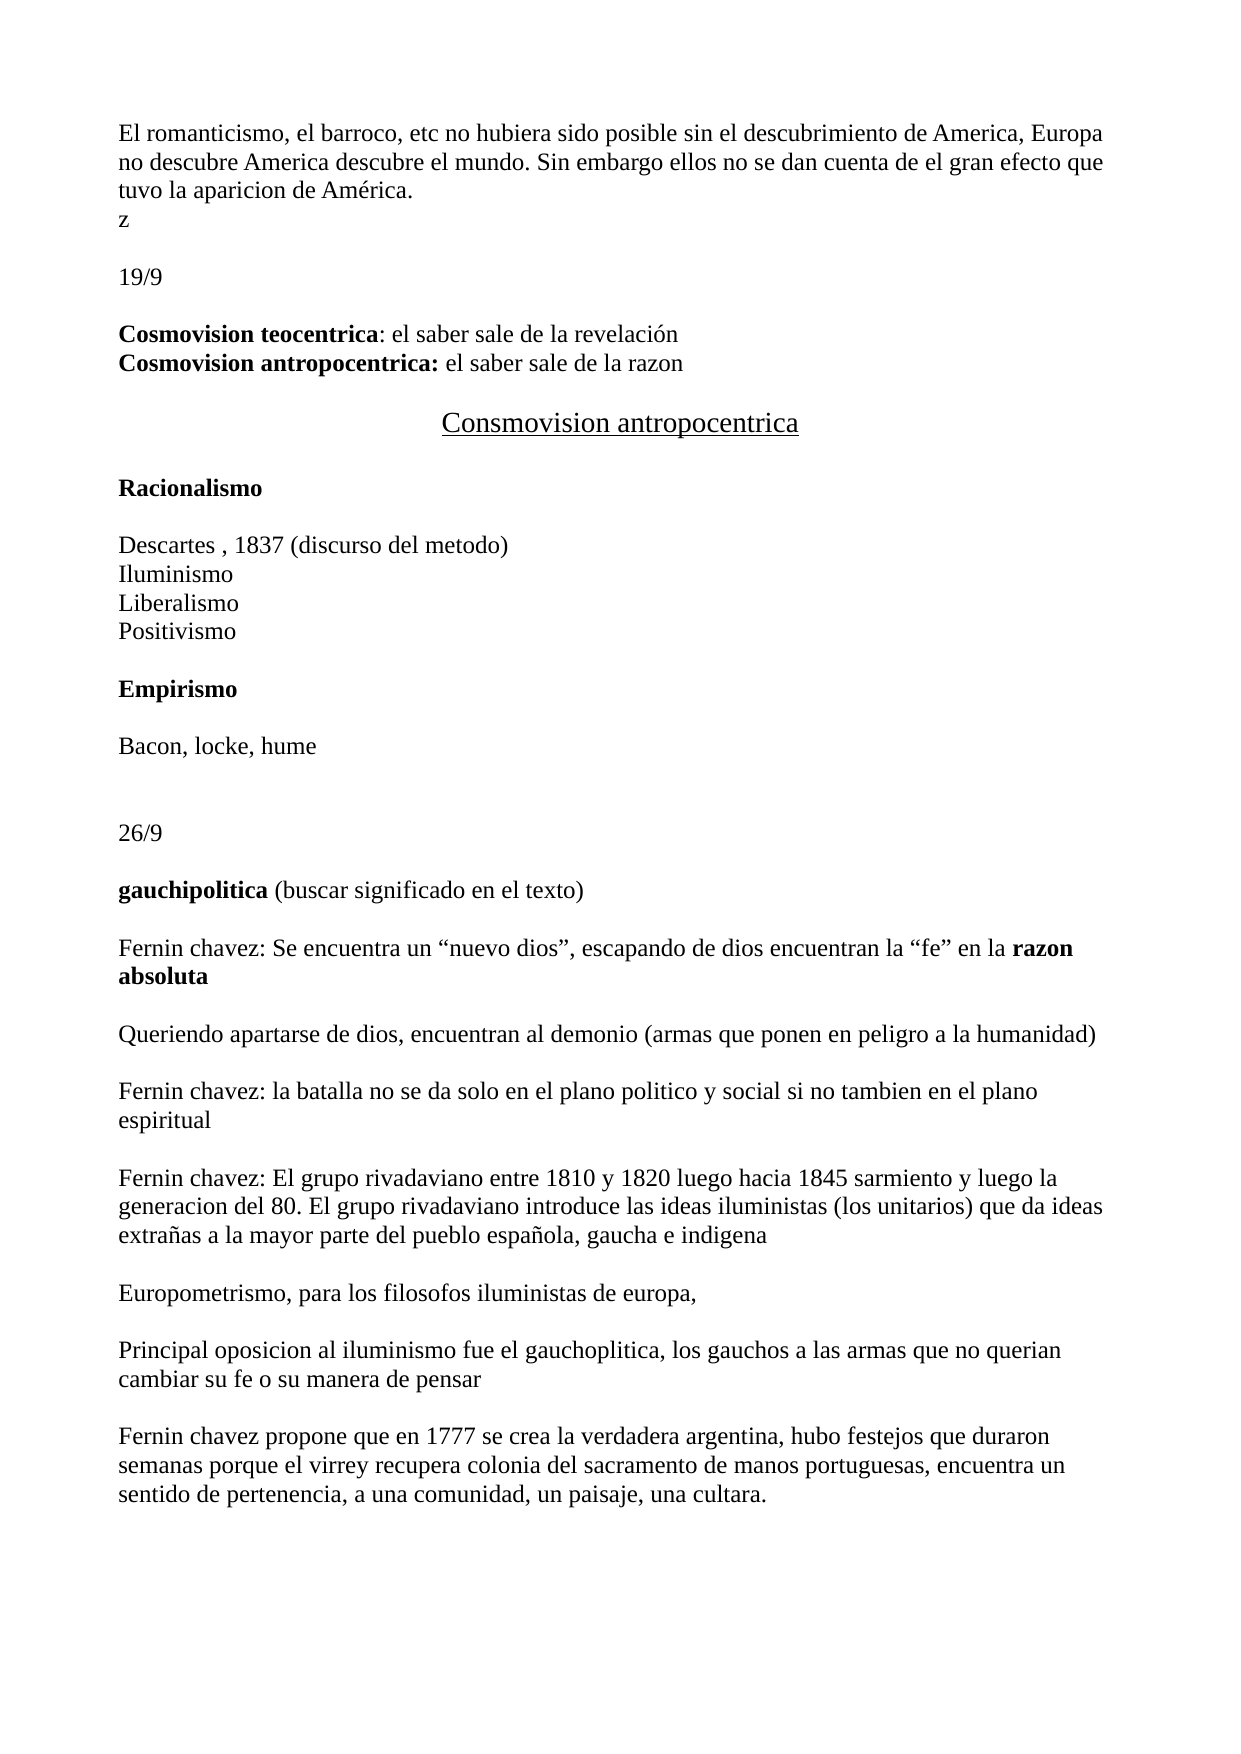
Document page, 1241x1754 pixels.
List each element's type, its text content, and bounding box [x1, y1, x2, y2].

text Fernin chavez: Se encuentra un “nuevo dios”, escapando de dios encuentran la “fe” en la razon absoluta [118, 933, 1122, 990]
text Principal oposicion al iluminismo fue el gauchoplitica, los gauchos a las armas que no querian cambiar su fe o su manera de pensar [118, 1335, 1122, 1393]
text 26/9 [118, 818, 1122, 846]
text gauchipolitica (buscar significado en el texto) [118, 875, 1122, 904]
text Bacon, locke, hume [118, 731, 1122, 760]
text Empirismo [118, 674, 1122, 703]
text z [118, 204, 1122, 233]
text El romanticismo, el barroco, etc no hubiera sido posible sin el descubrimiento de America, Europa no descubre America descubre el mundo. Sin embargo ellos no se dan cuenta de el gran efecto que tuvo la aparicion de América. [118, 118, 1122, 204]
text Iluminismo [118, 559, 1122, 588]
text Liberalismo [118, 588, 1122, 616]
text Descartes , 1837 (discurso del metodo) [118, 530, 1122, 559]
text Cosmovision antropocentrica: el saber sale de la razon [118, 348, 1122, 377]
text Queriendo apartarse de dios, encuentran al demonio (armas que ponen en peligro a la humanidad) [118, 1019, 1122, 1048]
text Fernin chavez propone que en 1777 se crea la verdadera argentina, hubo festejos que duraron semanas porque el virrey recupera colonia del sacramento de manos portuguesas, encuentra un sentido de pertenencia, a una comunidad, un paisaje, una cultara. [118, 1421, 1122, 1508]
text 19/9 [118, 262, 1122, 291]
text Consmovision antropocentrica [118, 406, 1122, 439]
text Positivismo [118, 616, 1122, 645]
text Cosmovision teocentrica: el saber sale de la revelación [118, 319, 1122, 348]
text Europometrismo, para los filosofos iluministas de europa, [118, 1278, 1122, 1306]
text Fernin chavez: la batalla no se da solo en el plano politico y social si no tambien en el plano espiritual [118, 1076, 1122, 1134]
text Fernin chavez: El grupo rivadaviano entre 1810 y 1820 luego hacia 1845 sarmiento y luego la generacion del 80. El grupo rivadaviano introduce las ideas iluministas (los unitarios) que da ideas extrañas a la mayor parte del pueblo española, gaucha e indigena [118, 1163, 1122, 1249]
text Racionalismo [118, 473, 1122, 501]
